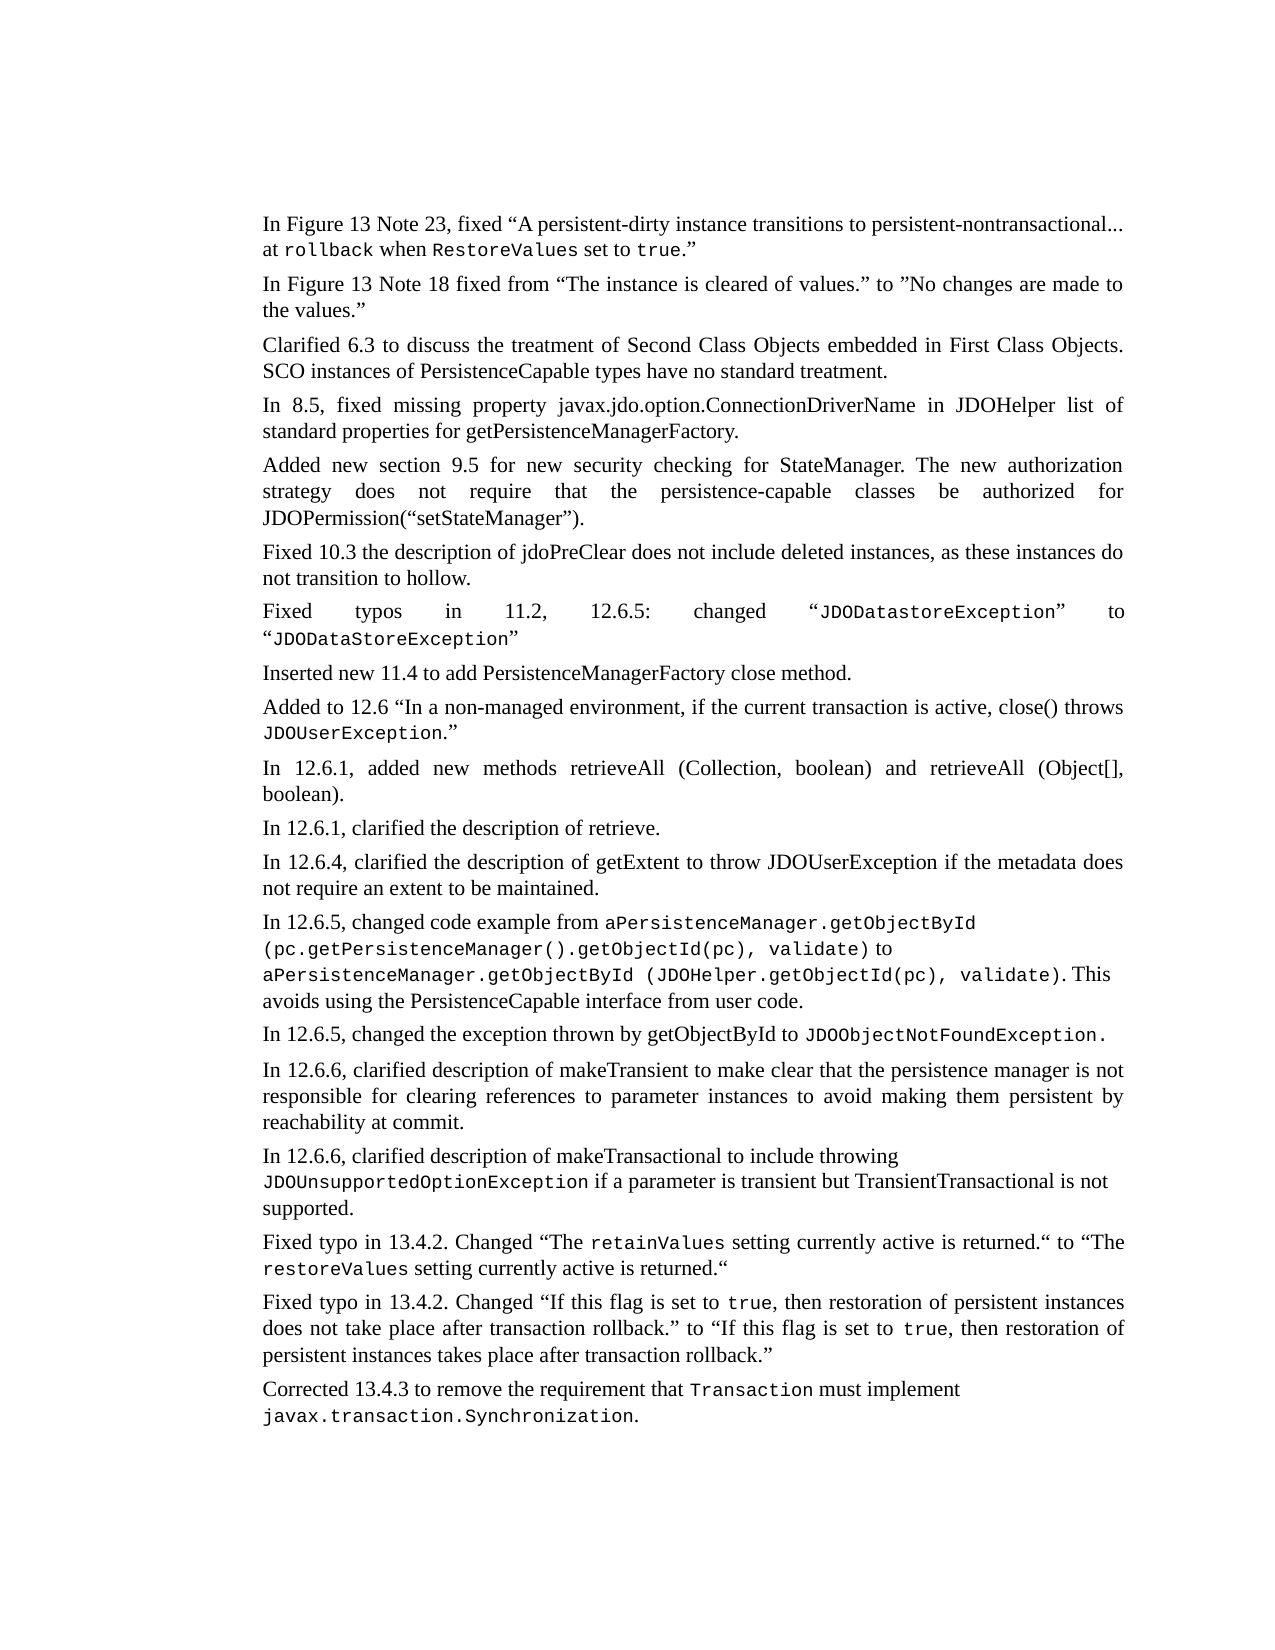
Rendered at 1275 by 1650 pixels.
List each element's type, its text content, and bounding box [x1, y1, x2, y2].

text In 12.6.1, clarified the description of retrieve. [262, 814, 1125, 840]
text Fixed typos in 11.2, 12.6.5: changed “JDODatastoreException” to “JDODataStoreException” [262, 598, 1125, 651]
text In 12.6.6, clarified description of makeTransient to make clear that the persistence manager is not responsible for clearing references to parameter instances to avoid making them persistent by reachability at commit. [262, 1056, 1125, 1134]
text Fixed typo in 13.4.2. Changed “If this flag is set to true, then restoration of persistent instances does not take place after transaction rollback.” to “If this flag is set to true, then restoration of persistent instances takes place after transaction rollback.” [262, 1289, 1125, 1367]
text Added new section 9.5 for new security checking for StateManager. The new authorization strategy does not require that the persistence-capable classes be authorized for JDOPermission(“setStateManager”). [262, 452, 1125, 530]
text In 12.6.4, clarified the description of getExtent to throw JDOUserException if the metadata does not require an extent to be maintained. [262, 848, 1125, 901]
text In 12.6.5, changed code example from aPersistenceManager.getObjectById (pc.getPersistenceManager().getObjectId(pc), validate) to aPersistenceManager.getObjectById (JDOHelper.getObjectId(pc), validate). This avoids using the PersistenceCapable interface from user code. [262, 909, 1125, 1013]
text Fixed 10.3 the description of jdoPreClear does not include deleted instances, as these instances do not transition to hollow. [262, 538, 1125, 590]
text In 12.6.6, clarified description of makeTransactional to include throwing JDOUnsupportedOptionException if a parameter is transient but TransientTransactional is not supported. [262, 1142, 1125, 1220]
text Fixed typo in 13.4.2. Changed “The retainValues setting currently active is returned.“ to “The restoreValues setting currently active is returned.“ [262, 1229, 1125, 1281]
text In 12.6.1, added new methods retrieveAll (Collection, boolean) and retrieveAll (Object[], boolean). [262, 754, 1125, 806]
text Added to 12.6 “In a non-managed environment, if the current transaction is active, close() throws JDOUserException.” [262, 693, 1125, 745]
text Inserted new 11.4 to add PersistenceManagerFactory close method. [262, 659, 1125, 685]
text Clarified 6.3 to discuss the treatment of Second Class Objects embedded in First Class Objects. SCO instances of PersistenceCapable types have no standard treatment. [262, 331, 1125, 383]
text In Figure 13 Note 18 fixed from “The instance is cleared of values.” to ”No changes are made to the values.” [262, 270, 1125, 322]
text In 12.6.5, changed the exception thrown by getObjectById to JDOObjectNotFoundException. [262, 1021, 1125, 1047]
text In 8.5, fixed missing property javax.jdo.option.ConnectionDriverName in JDOHelper list of standard properties for getPersistenceManagerFactory. [262, 391, 1125, 443]
text Corrected 13.4.3 to remove the requirement that Transaction must implement javax.transaction.Synchronization. [262, 1376, 1125, 1428]
text In Figure 13 Note 23, fixed “A persistent-dirty instance transitions to persistent-nontransactional... at rollback when RestoreValues set to true.” [262, 210, 1125, 262]
